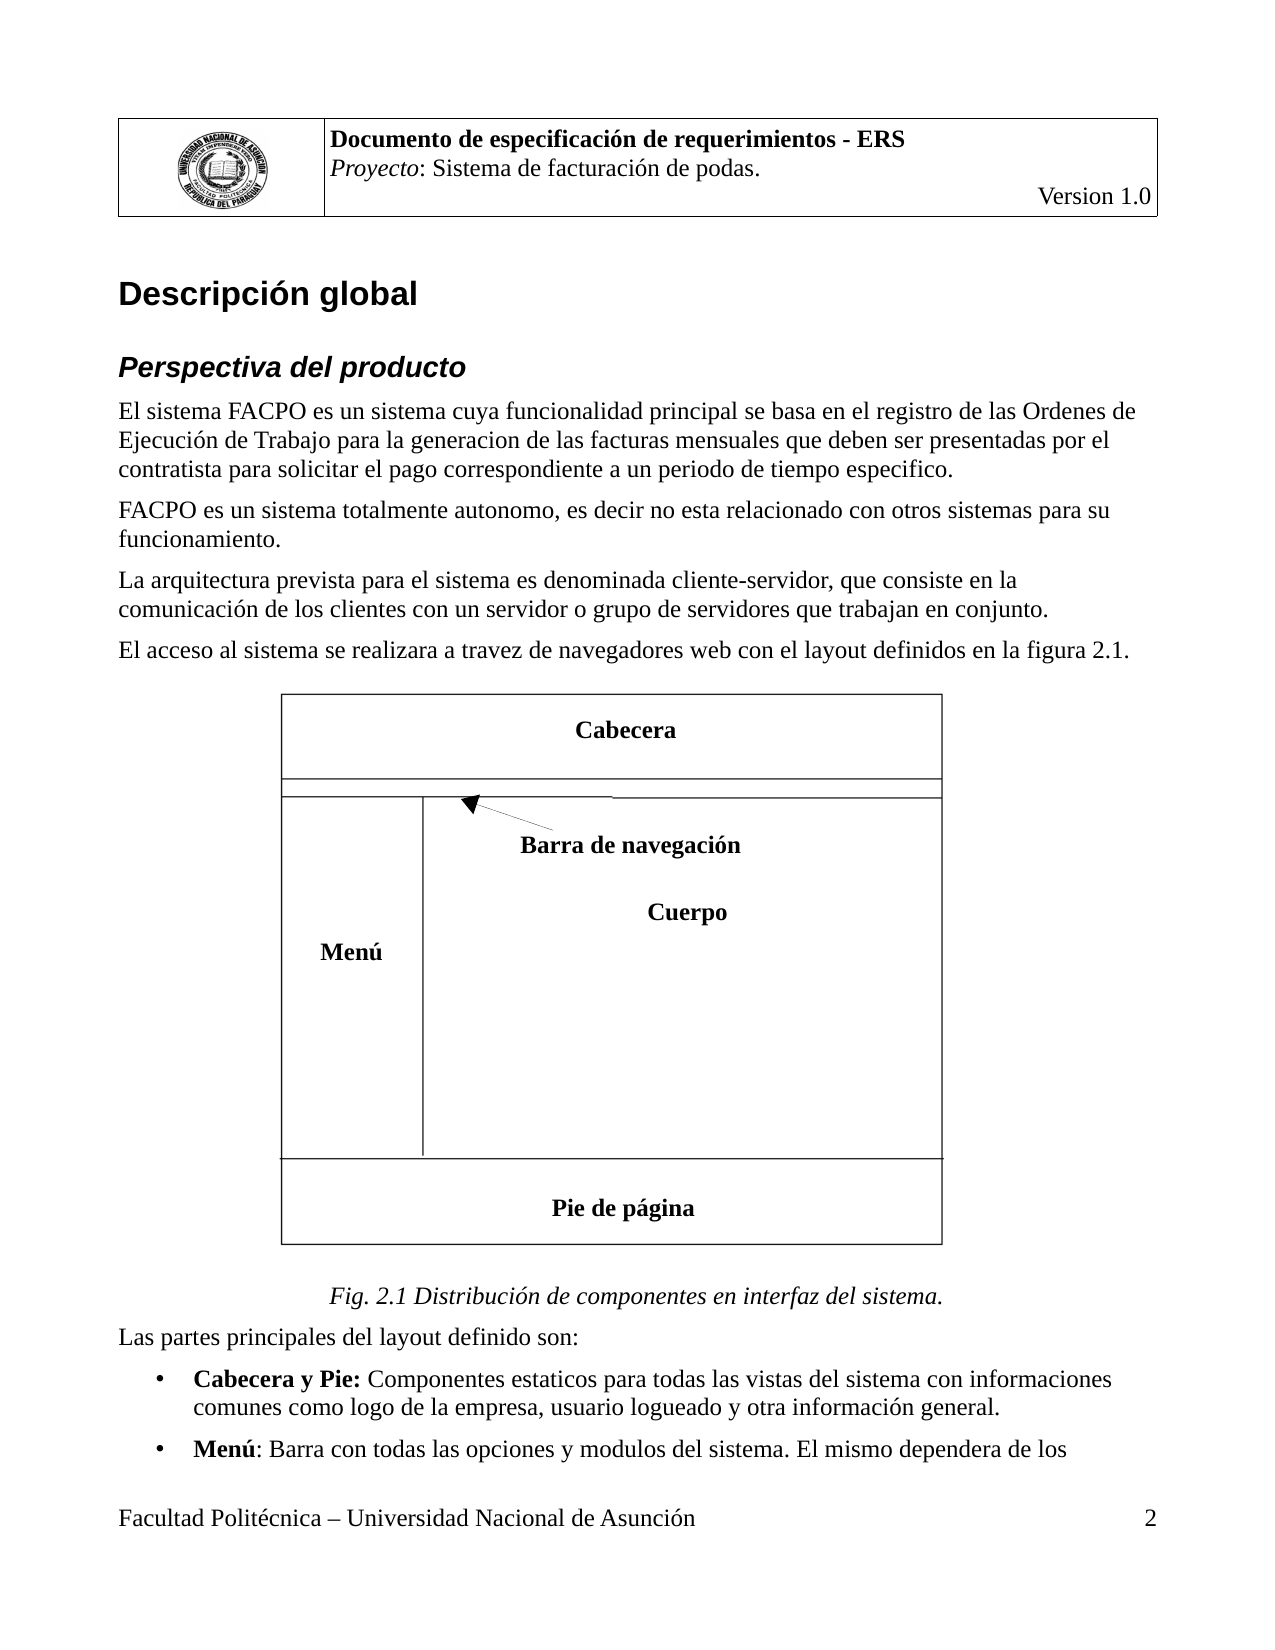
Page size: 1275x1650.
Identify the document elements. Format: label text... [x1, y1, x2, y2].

text Fig. 2.1 Distribución de componentes en interfaz del sistema. [118, 689, 1157, 1310]
text Las partes principales del layout definido son: [118, 1322, 1157, 1351]
subtitle Perspectiva del producto [118, 350, 1157, 384]
list Cabecera y Pie: Componentes estaticos para todas las vistas del sistema con informaciones comunes como logo de la empresa, usuario logueado y otra información general. [156, 1364, 1157, 1421]
picture [177, 130, 271, 213]
subtitle Descripción global [118, 274, 1157, 313]
list Menú: Barra con todas las opciones y modulos del sistema. El mismo dependera de los [156, 1434, 1157, 1462]
text FACPO es un sistema totalmente autonomo, es decir no esta relacionado con otros sistemas para su funcionamiento. [118, 495, 1157, 553]
text El acceso al sistema se realizara a travez de navegadores web con el layout definidos en la figura 2.1. [118, 635, 1157, 664]
text El sistema FACPO es un sistema cuya funcionalidad principal se basa en el registro de las Ordenes de Ejecución de Trabajo para la generacion de las facturas mensuales que deben ser presentadas por el contratista para solicitar el pago correspondiente a un periodo de tiempo especifico. [118, 396, 1157, 483]
text La arquitectura prevista para el sistema es denominada cliente-servidor, que consiste en la comunicación de los clientes con un servidor o grupo de servidores que trabajan en conjunto. [118, 565, 1157, 623]
picture [197, 676, 1078, 1282]
